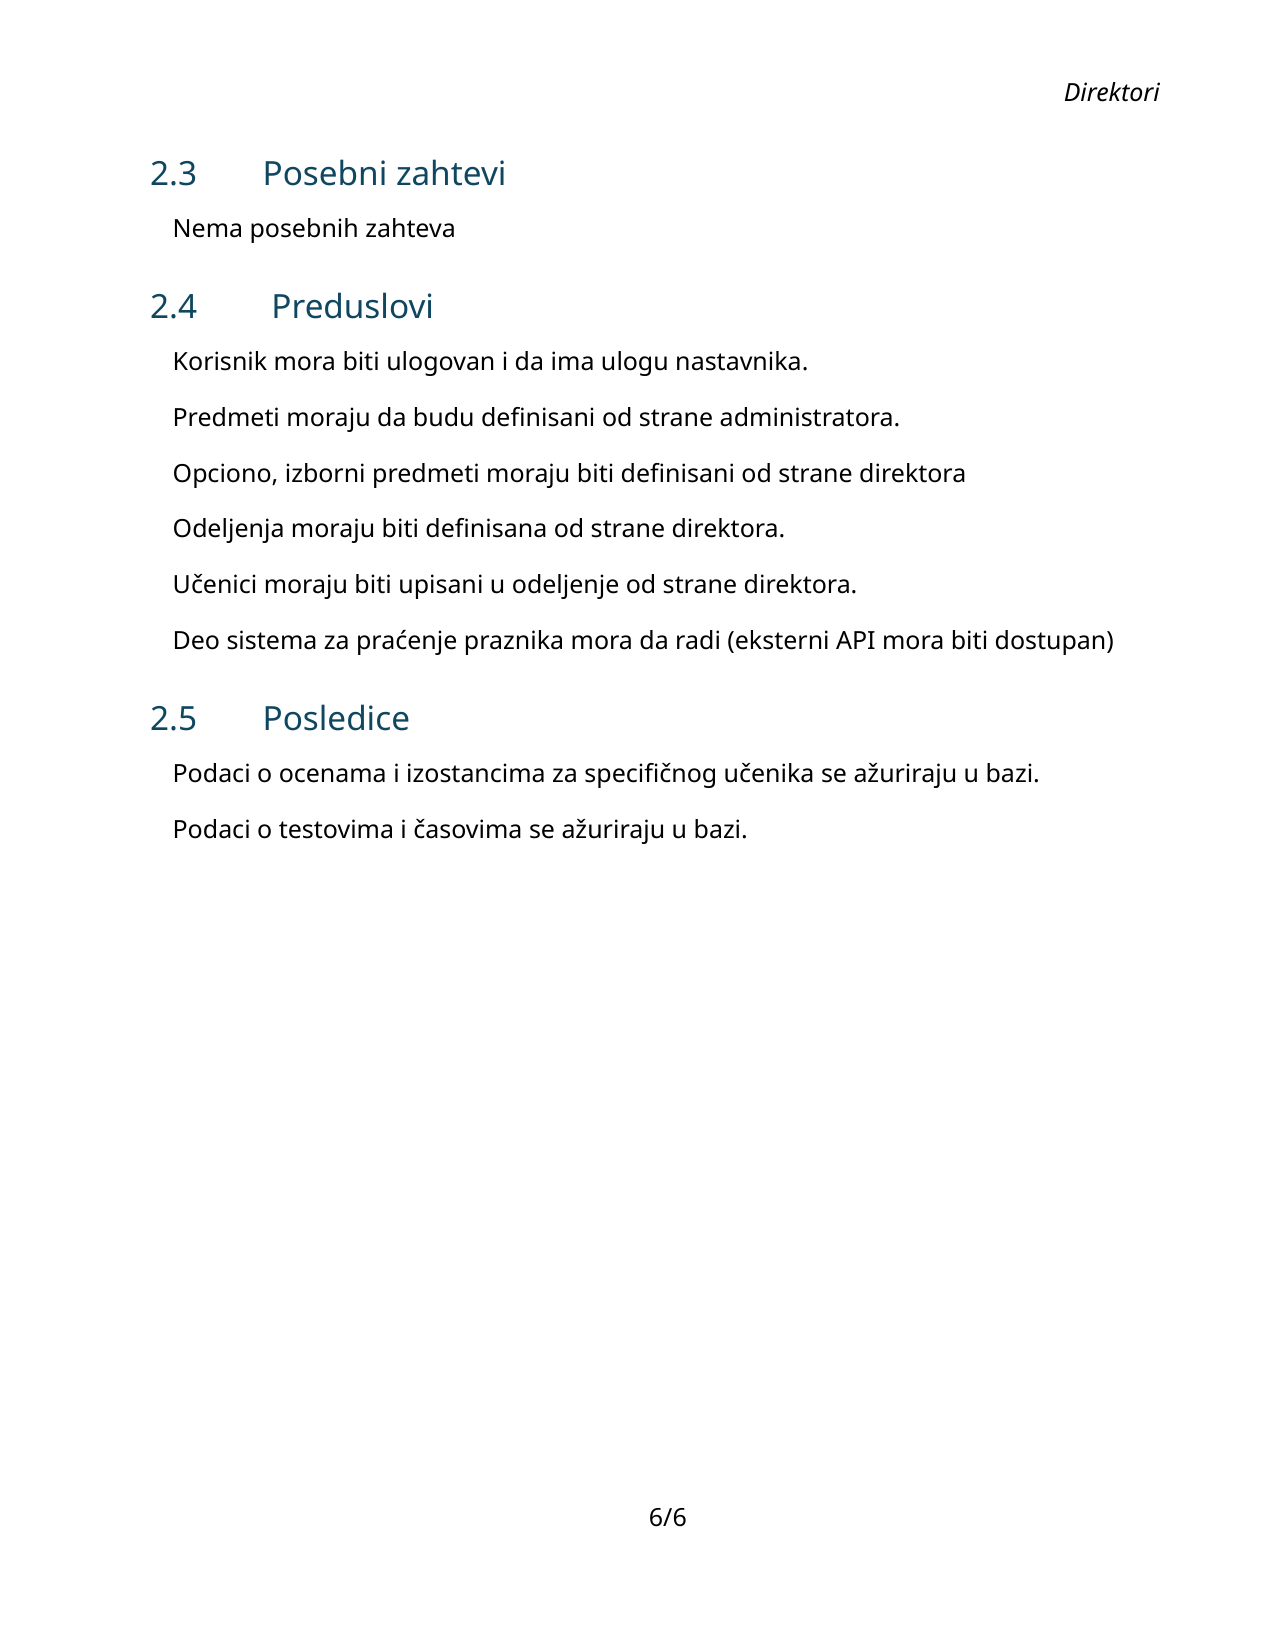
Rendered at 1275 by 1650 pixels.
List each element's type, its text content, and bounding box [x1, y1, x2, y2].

text Podaci o testovima i časovima se ažuriraju u bazi. [172, 812, 1162, 846]
subtitle Posledice [150, 695, 1162, 741]
text Deo sistema za praćenje praznika mora da radi (eksterni API mora biti dostupan) [172, 623, 1162, 657]
text Opciono, izborni predmeti moraju biti definisani od strane direktora [172, 455, 1162, 489]
text Odeljenja moraju biti definisana od strane direktora. [172, 511, 1162, 545]
text Nema posebnih zahteva [172, 211, 1162, 244]
subtitle Preduslovi [150, 283, 1162, 328]
text Podaci o ocenama i izostancima za specifičnog učenika se ažuriraju u bazi. [172, 756, 1162, 790]
text Predmeti moraju da budu definisani od strane administratora. [172, 399, 1162, 433]
subtitle Posebni zahtevi [150, 150, 1162, 195]
text Učenici moraju biti upisani u odeljenje od strane direktora. [172, 567, 1162, 601]
text Korisnik mora biti ulogovan i da ima ulogu nastavnika. [172, 343, 1162, 378]
